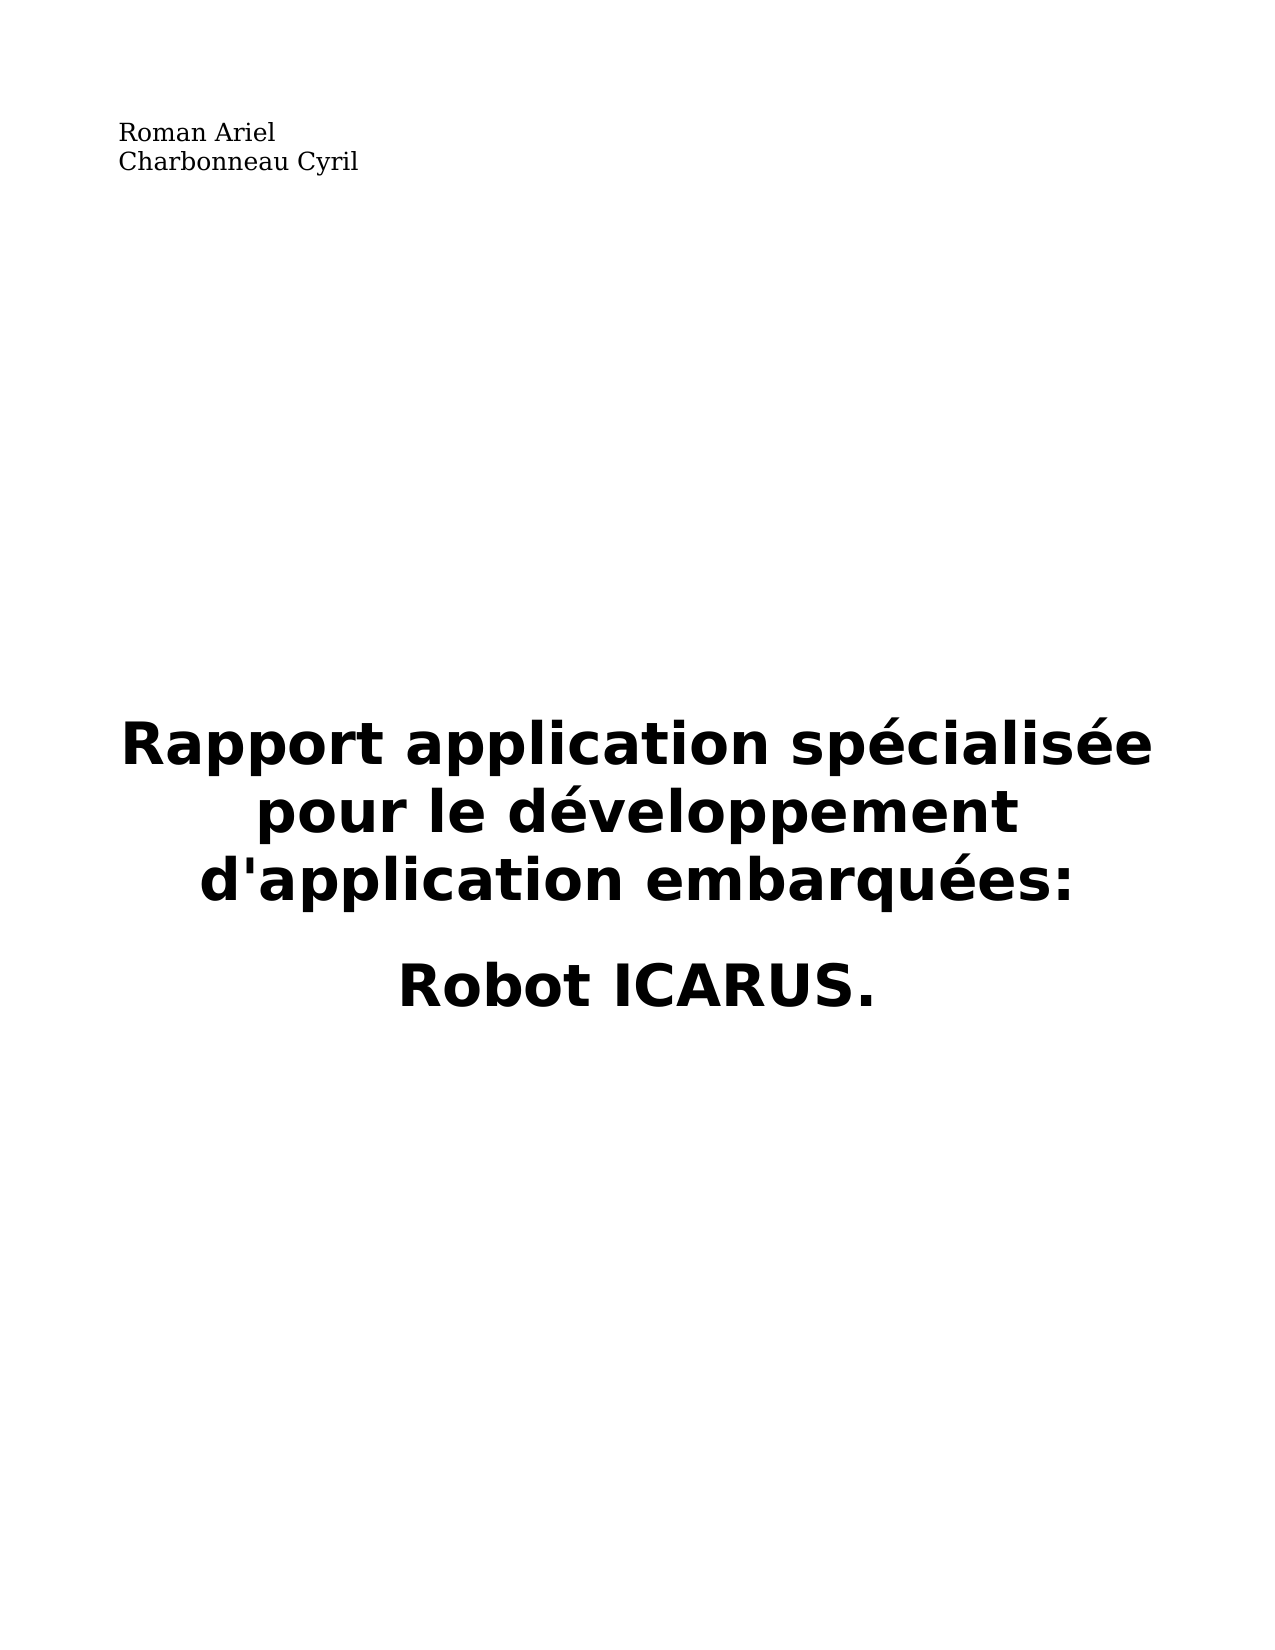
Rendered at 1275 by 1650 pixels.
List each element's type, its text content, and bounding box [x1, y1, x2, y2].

text Charbonneau Cyril [118, 147, 1157, 176]
title Robot ICARUS. [118, 952, 1157, 1020]
title Rapport application spécialisée pour le développement d'application embarquées: [118, 711, 1157, 914]
text Roman Ariel [118, 118, 1157, 147]
